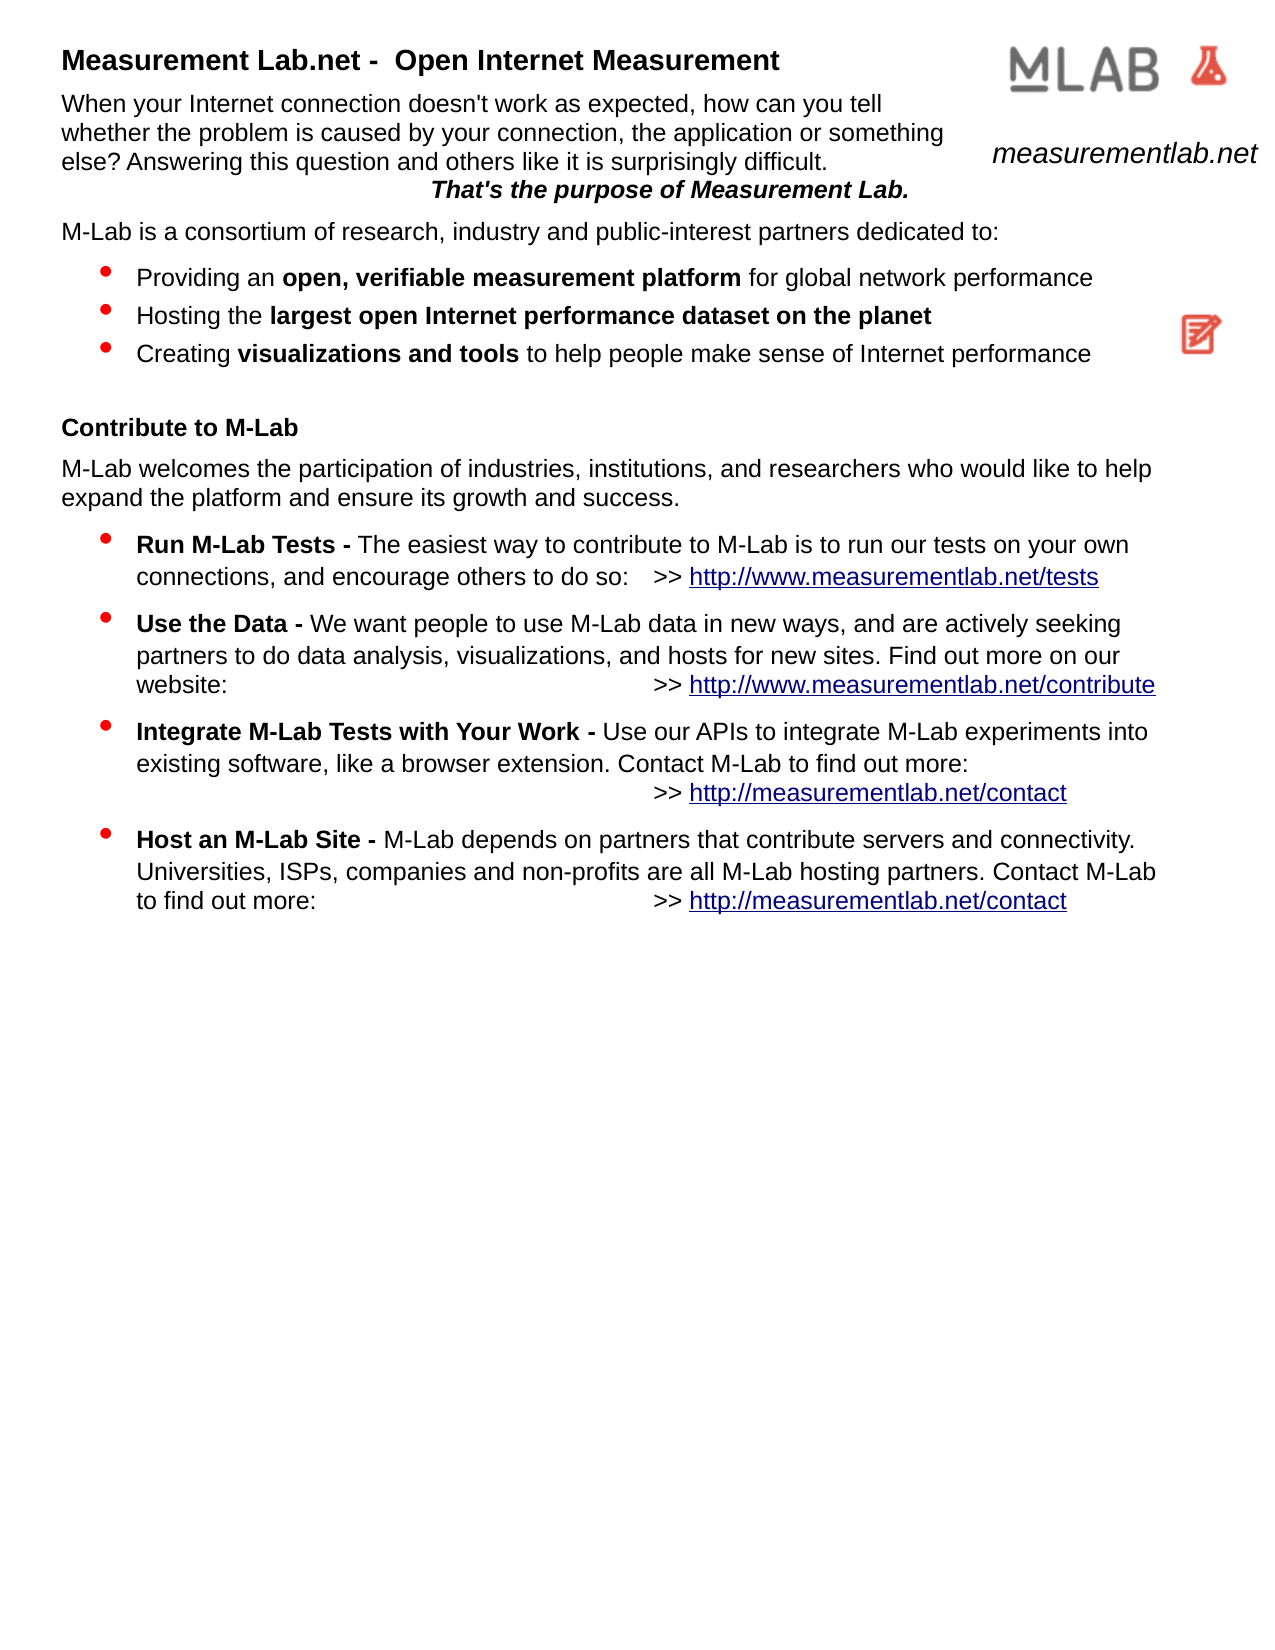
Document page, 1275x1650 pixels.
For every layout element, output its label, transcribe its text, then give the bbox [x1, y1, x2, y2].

list Hosting the largest open Internet performance dataset on the planet [98, 296, 1148, 334]
list Use the Data - We want people to use M-Lab data in new ways, and are actively seeking partners to do data analysis, visualizations, and hosts for new sites. Find out more on our website: >> http://www.measurementlab.net/contribute [98, 603, 1183, 699]
text Contribute to M-Lab [61, 413, 1183, 442]
list Creating visualizations and tools to help people make sense of Internet performance [98, 334, 1148, 372]
text M-Lab is a consortium of research, industry and public-interest partners dedicated to: [61, 217, 1185, 245]
text When your Internet connection doesn't work as expected, how can you tell whether the problem is caused by your connection, the application or something else? Answering this question and others like it is surprisingly difficult. That's the purpose of Measurement Lab. [61, 89, 972, 204]
text M-Lab welcomes the participation of industries, institutions, and researchers who would like to help expand the platform and ensure its growth and success. [61, 454, 1183, 512]
list Integrate M-Lab Tests with Your Work - Use our APIs to integrate M-Lab experiments into existing software, like a browser extension. Contact M-Lab to find out more: >> http://measurementlab.net/contact [98, 711, 1183, 807]
list Host an M-Lab Site - M-Lab depends on partners that contribute servers and connectivity. Universities, ISPs, companies and non-profits are all M-Lab hosting partners. Contact M-Lab to find out more: >> http://measurementlab.net/contact [98, 819, 1183, 914]
picture [1148, 285, 1242, 389]
picture [977, 13, 1248, 127]
text Measurement Lab.net - Open Internet Measurement [61, 43, 972, 77]
list Run M-Lab Tests - The easiest way to contribute to M-Lab is to run our tests on your own connections, and encourage others to do so: >> http://www.measurementlab.net/tests [98, 524, 1183, 591]
list Providing an open, verifiable measurement platform for global network performance [98, 258, 1183, 296]
